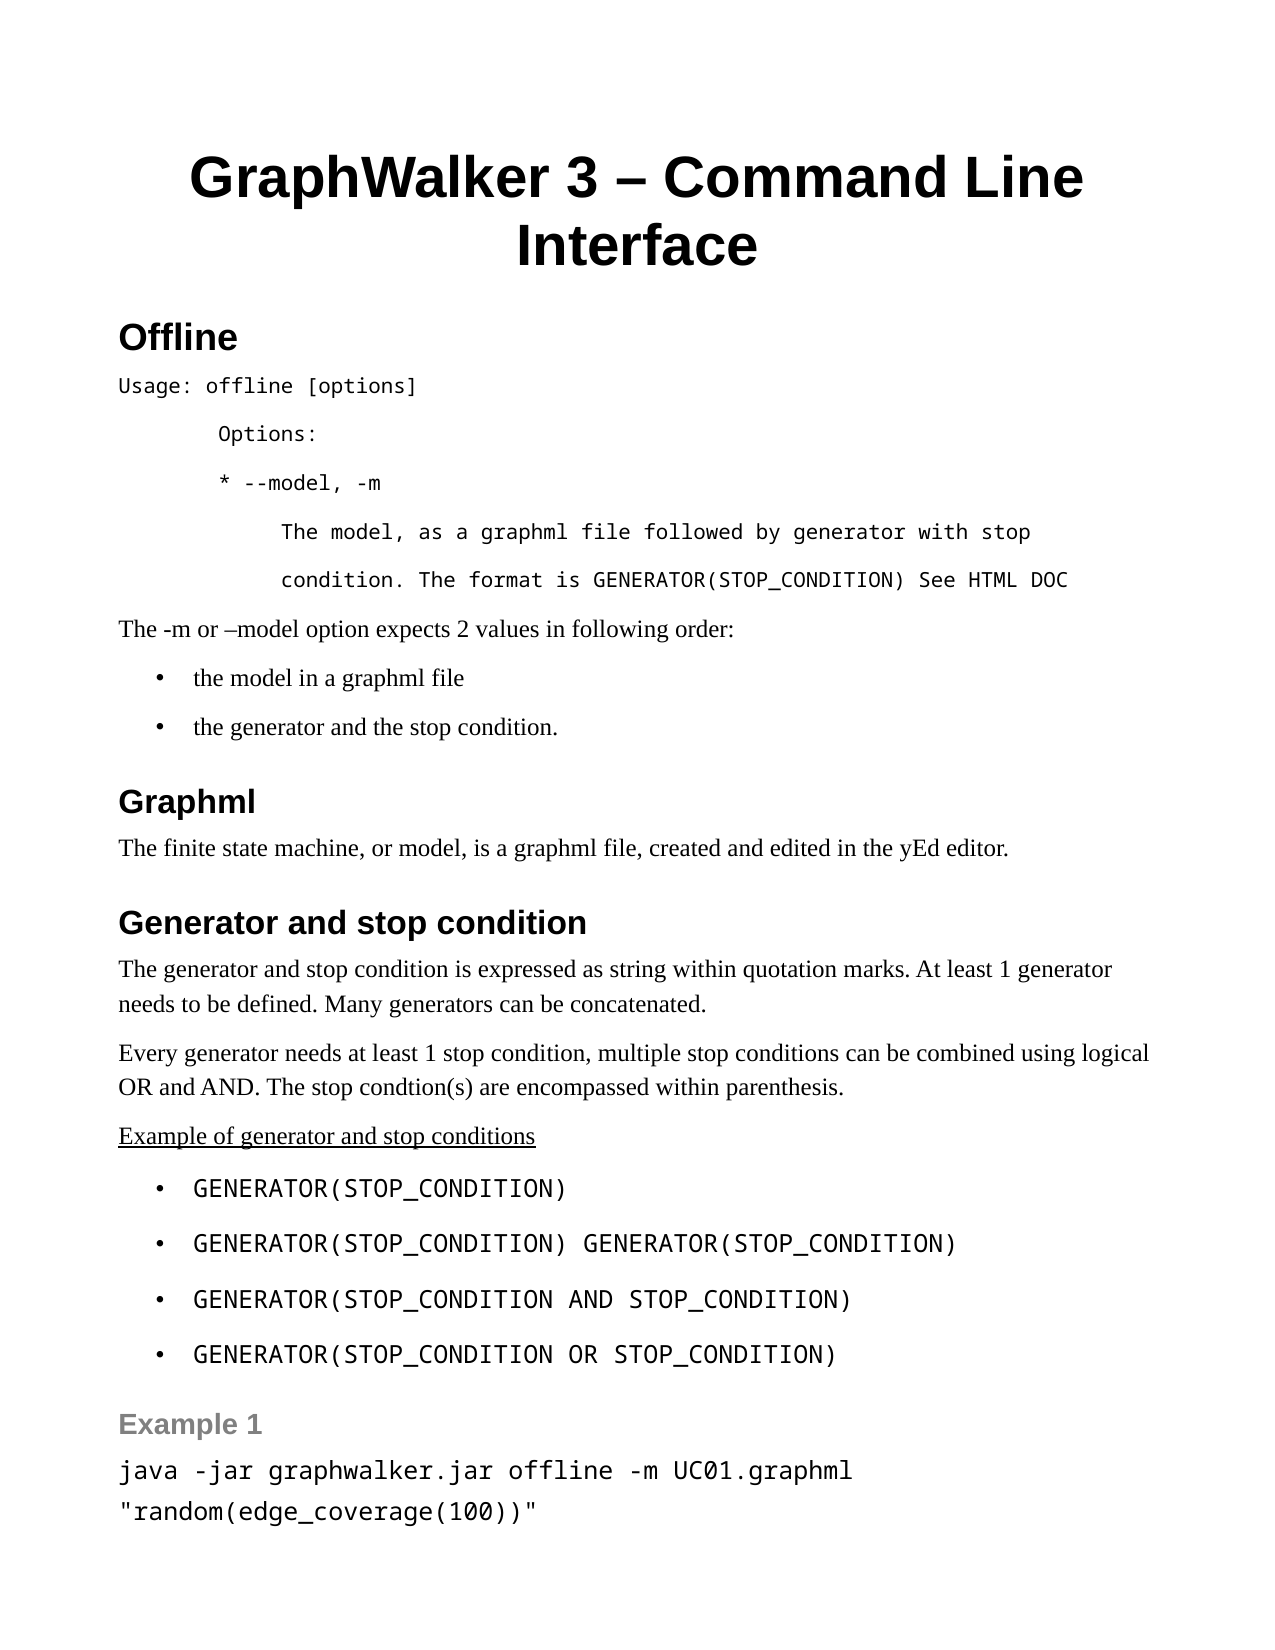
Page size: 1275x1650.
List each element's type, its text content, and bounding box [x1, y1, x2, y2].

text Usage: offline [options] [118, 371, 1157, 399]
text condition. The format is GENERATOR(STOP_CONDITION) See HTML DOC [118, 566, 1157, 594]
title GraphWalker 3 – Command Line Interface [118, 143, 1157, 277]
list GENERATOR(STOP_CONDITION) GENERATOR(STOP_CONDITION) [156, 1226, 1157, 1260]
text The -m or –model option expects 2 values in following order: [118, 614, 1157, 643]
list GENERATOR(STOP_CONDITION OR STOP_CONDITION) [156, 1337, 1157, 1371]
list the model in a graphml file [156, 663, 1157, 692]
text Options: [118, 419, 1157, 448]
list GENERATOR(STOP_CONDITION AND STOP_CONDITION) [156, 1281, 1157, 1315]
subtitle Generator and stop condition [118, 903, 1157, 942]
text The generator and stop condition is expressed as string within quotation marks. At least 1 generator needs to be defined. Many generators can be concatenated. [118, 954, 1157, 1018]
text * --model, -m [118, 468, 1157, 497]
text The finite state machine, or model, is a graphml file, created and edited in the yEd editor. [118, 833, 1157, 862]
list the generator and the stop condition. [156, 712, 1157, 741]
text java -jar graphwalker.jar offline -m UC01.graphml "random(edge_coverage(100))" [118, 1453, 1157, 1528]
text The model, as a graphml file followed by generator with stop [118, 517, 1157, 545]
subtitle Offline [118, 315, 1157, 358]
subtitle Graphml [118, 782, 1157, 821]
text Every generator needs at least 1 stop condition, multiple stop conditions can be combined using logical OR and AND. The stop condtion(s) are encompassed within parenthesis. [118, 1038, 1157, 1101]
subtitle Example 1 [118, 1407, 1157, 1440]
list GENERATOR(STOP_CONDITION) [156, 1171, 1157, 1204]
text Example of generator and stop conditions [118, 1121, 1157, 1150]
